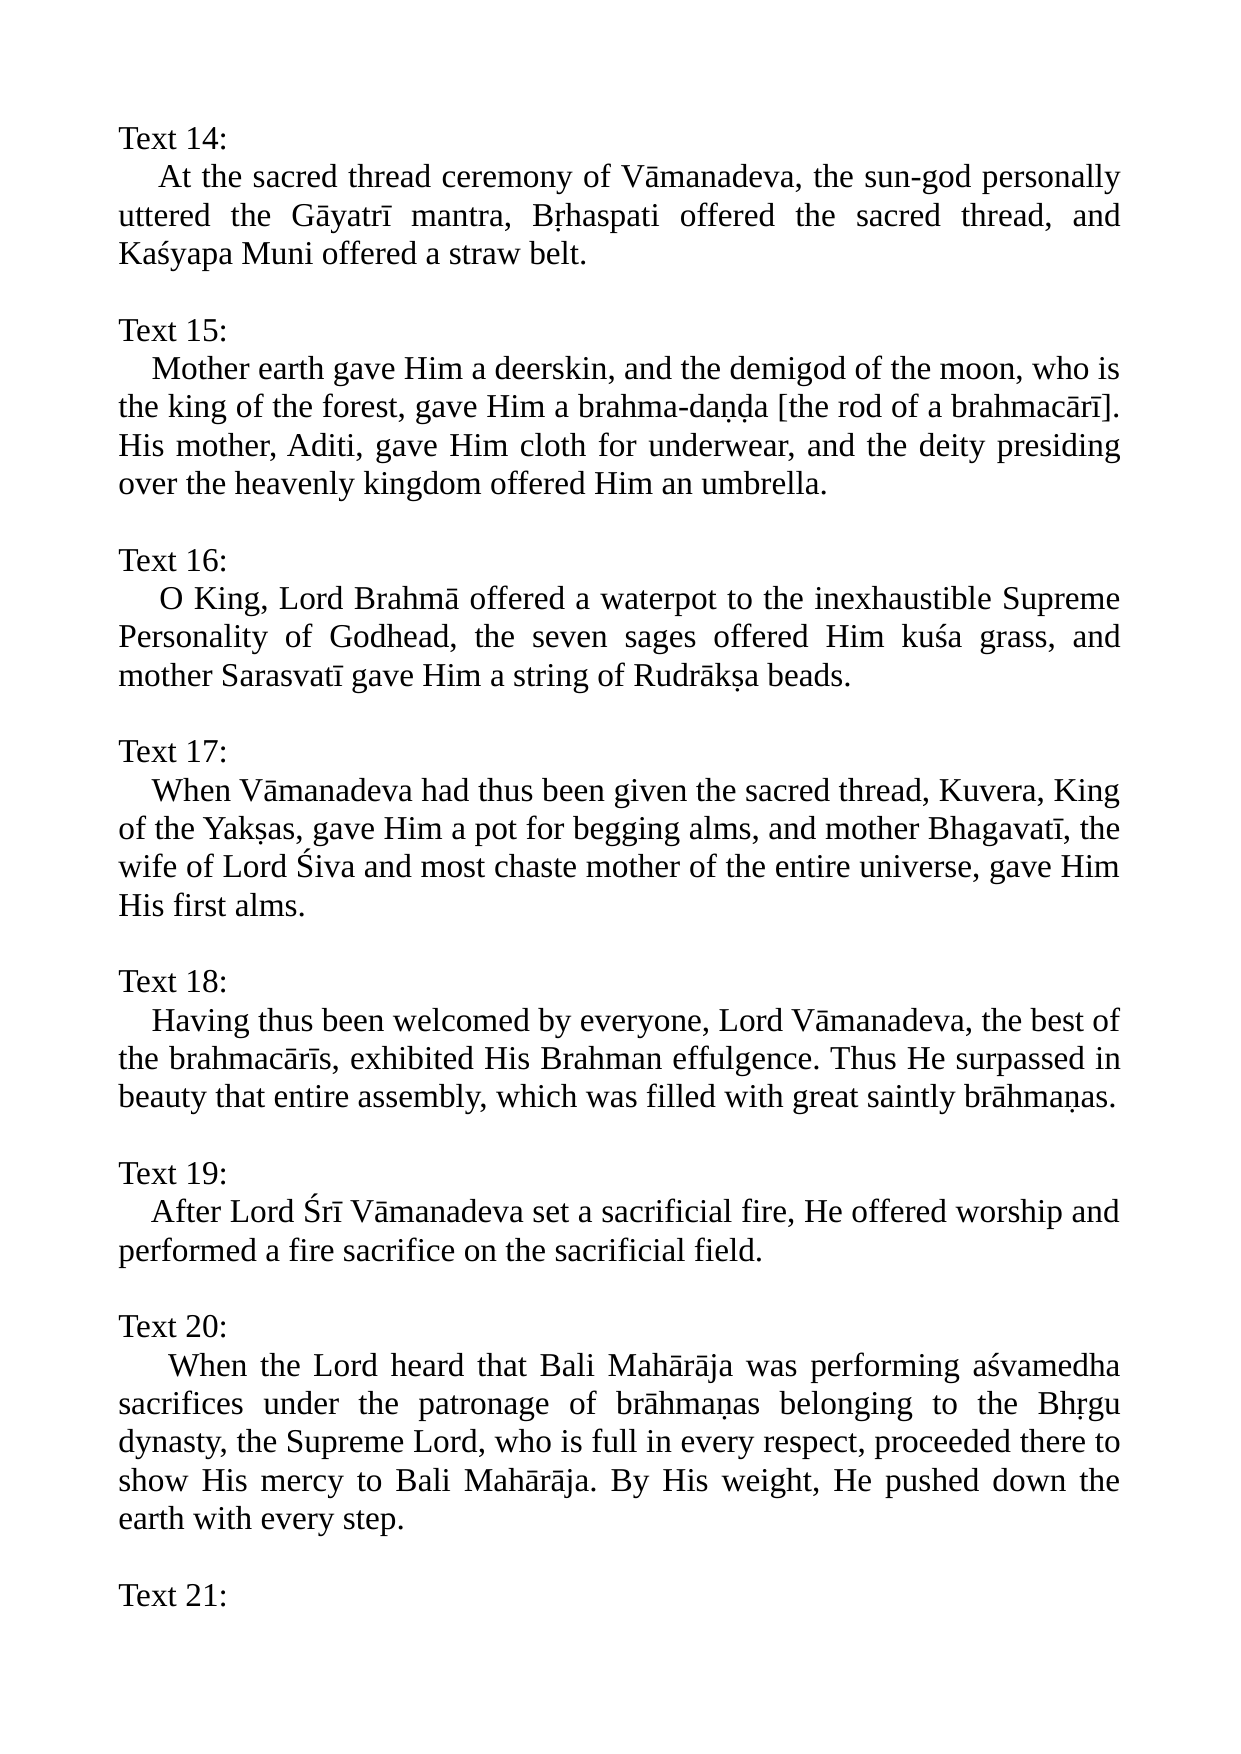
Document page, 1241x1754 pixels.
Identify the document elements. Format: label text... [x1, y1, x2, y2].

text O King, Lord Brahmā offered a waterpot to the inexhaustible Supreme Personality of Godhead, the seven sages offered Him kuśa grass, and mother Sarasvatī gave Him a string of Rudrākṣa beads. [118, 578, 1122, 693]
text Text 17: [118, 731, 1122, 770]
text Text 15: [118, 310, 1122, 348]
text Text 20: [118, 1306, 1122, 1345]
text When the Lord heard that Bali Mahārāja was performing aśvamedha sacrifices under the patronage of brāhmaṇas belonging to the Bhṛgu dynasty, the Supreme Lord, who is full in every respect, proceeded there to show His mercy to Bali Mahārāja. By His weight, He pushed down the earth with every step. [118, 1345, 1122, 1536]
text Text 19: [118, 1153, 1122, 1191]
text At the sacred thread ceremony of Vāmanadeva, the sun-god personally uttered the Gāyatrī mantra, Bṛhaspati offered the sacred thread, and Kaśyapa Muni offered a straw belt. [118, 156, 1122, 271]
text Text 16: [118, 540, 1122, 578]
text Mother earth gave Him a deerskin, and the demigod of the moon, who is the king of the forest, gave Him a brahma-daṇḍa [the rod of a brahmacārī]. His mother, Aditi, gave Him cloth for underwear, and the deity presiding over the heavenly kingdom offered Him an umbrella. [118, 348, 1122, 501]
text When Vāmanadeva had thus been given the sacred thread, Kuvera, King of the Yakṣas, gave Him a pot for begging alms, and mother Bhagavatī, the wife of Lord Śiva and most chaste mother of the entire universe, gave Him His first alms. [118, 770, 1122, 923]
text Having thus been welcomed by everyone, Lord Vāmanadeva, the best of the brahmacārīs, exhibited His Brahman effulgence. Thus He surpassed in beauty that entire assembly, which was filled with great saintly brāhmaṇas. [118, 1000, 1122, 1115]
text Text 18: [118, 961, 1122, 1000]
text After Lord Śrī Vāmanadeva set a sacrificial fire, He offered worship and performed a fire sacrifice on the sacrificial field. [118, 1191, 1122, 1268]
text Text 21: [118, 1575, 1122, 1613]
text Text 14: [118, 118, 1122, 156]
